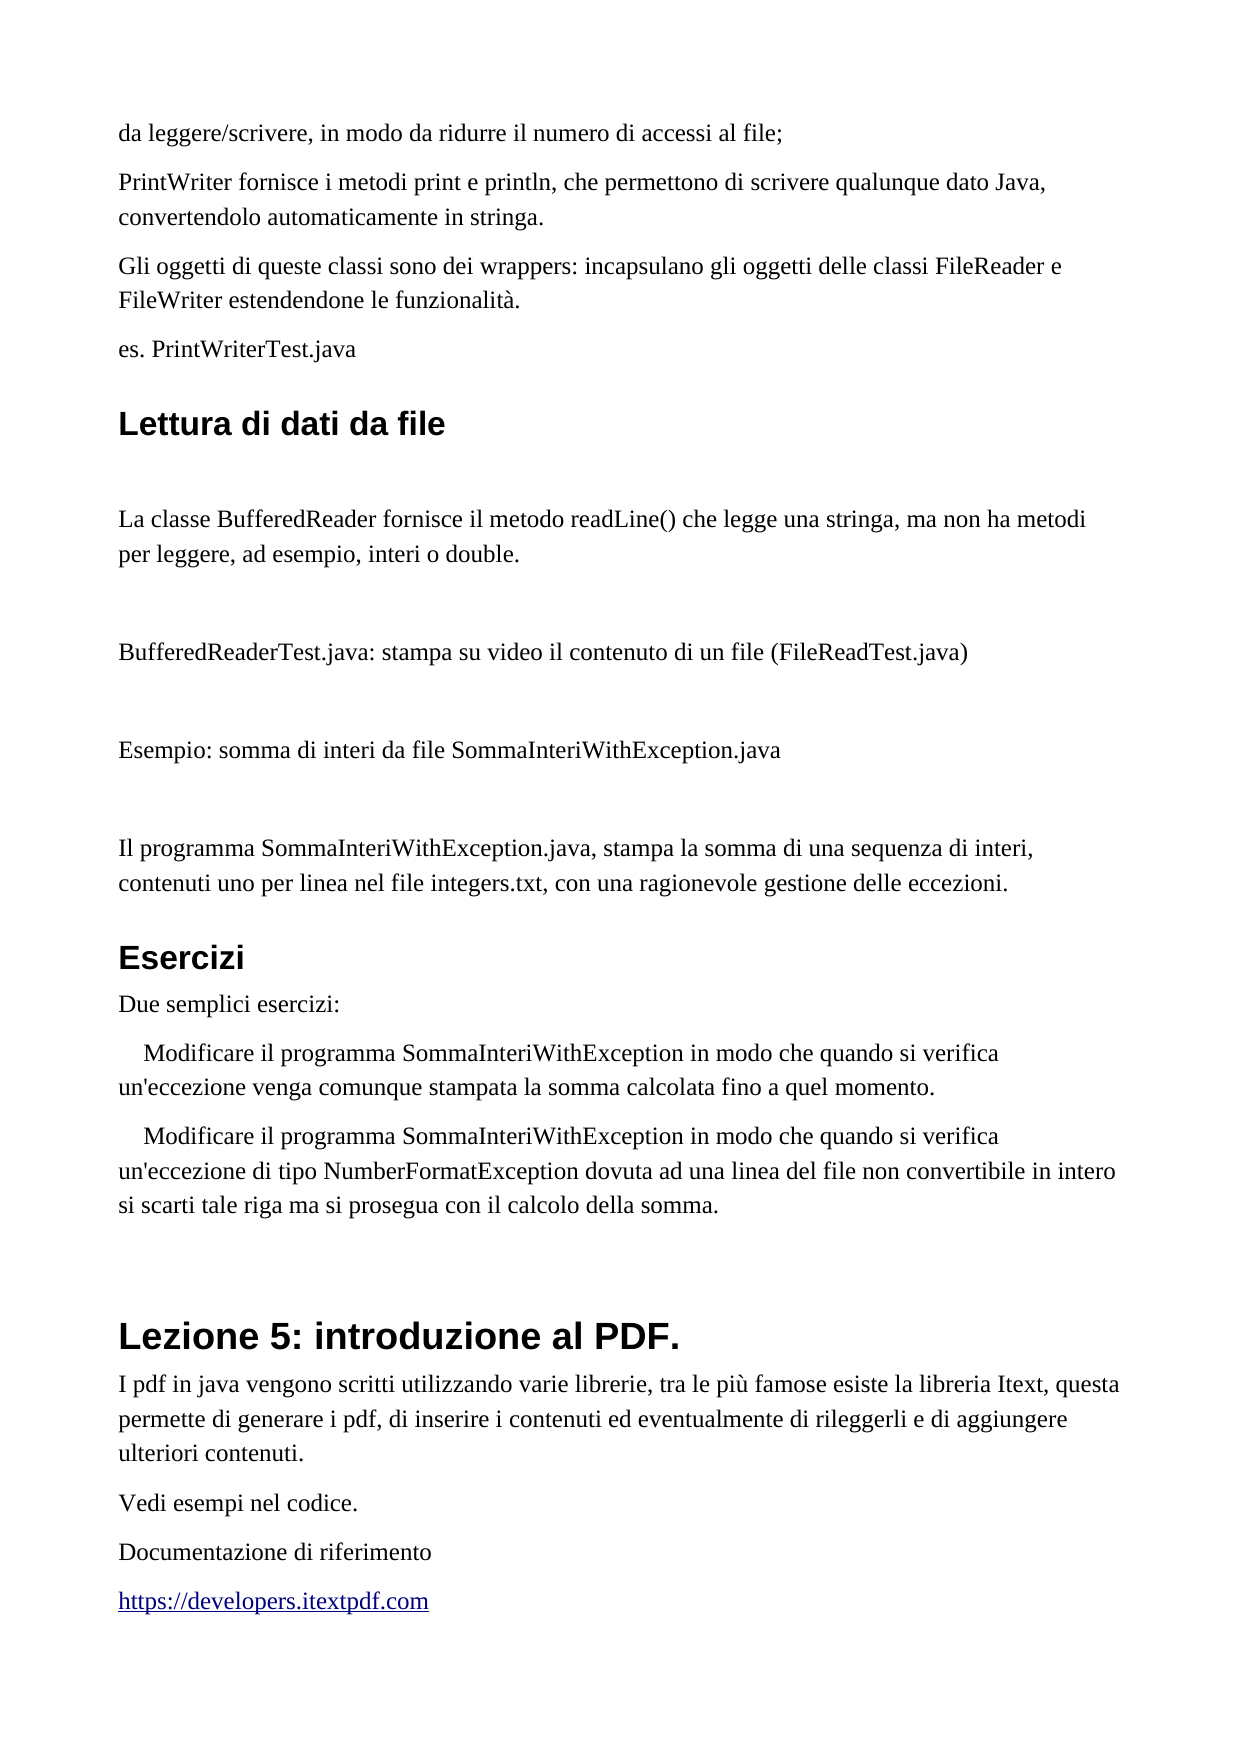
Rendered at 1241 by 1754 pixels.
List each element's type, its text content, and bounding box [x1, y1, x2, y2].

text Modificare il programma SommaInteriWithException in modo che quando si verifica un'eccezione venga comunque stampata la somma calcolata fino a quel momento. [118, 1038, 1122, 1101]
text Due semplici esercizi: [118, 989, 1122, 1017]
text BufferedReaderTest.java: stampa su video il contenuto di un file (FileReadTest.java) [118, 637, 1122, 666]
subtitle Lettura di dati da file [118, 404, 1122, 443]
text PrintWriter fornisce i metodi print e println, che permettono di scrivere qualunque dato Java, convertendolo automaticamente in stringa. [118, 167, 1122, 230]
subtitle Esercizi [118, 938, 1122, 976]
text La classe BufferedReader fornisce il metodo readLine() che legge una stringa, ma non ha metodi per leggere, ad esempio, interi o double. [118, 504, 1122, 568]
text da leggere/scrivere, in modo da ridurre il numero di accessi al file; [118, 118, 1122, 147]
text Vedi esempi nel codice. [118, 1488, 1122, 1516]
subtitle Lezione 5: introduzione al PDF. [118, 1313, 1122, 1357]
text Esempio: somma di interi da file SommaInteriWithException.java [118, 735, 1122, 764]
text I pdf in java vengono scritti utilizzando varie librerie, tra le più famose esiste la libreria Itext, questa permette di generare i pdf, di inserire i contenuti ed eventualmente di rileggerli e di aggiungere ulteriori contenuti. [118, 1369, 1122, 1467]
text https://developers.itextpdf.com [118, 1586, 1122, 1614]
text Il programma SommaInteriWithException.java, stampa la somma di una sequenza di interi, contenuti uno per linea nel file integers.txt, con una ragionevole gestione delle eccezioni. [118, 833, 1122, 896]
text Modificare il programma SommaInteriWithException in modo che quando si verifica un'eccezione di tipo NumberFormatException dovuta ad una linea del file non convertibile in intero si scarti tale riga ma si prosegua con il calcolo della somma. [118, 1121, 1122, 1219]
text Documentazione di riferimento [118, 1537, 1122, 1565]
text Gli oggetti di queste classi sono dei wrappers: incapsulano gli oggetti delle classi FileReader e FileWriter estendendone le funzionalità. [118, 251, 1122, 314]
text es. PrintWriterTest.java [118, 334, 1122, 363]
